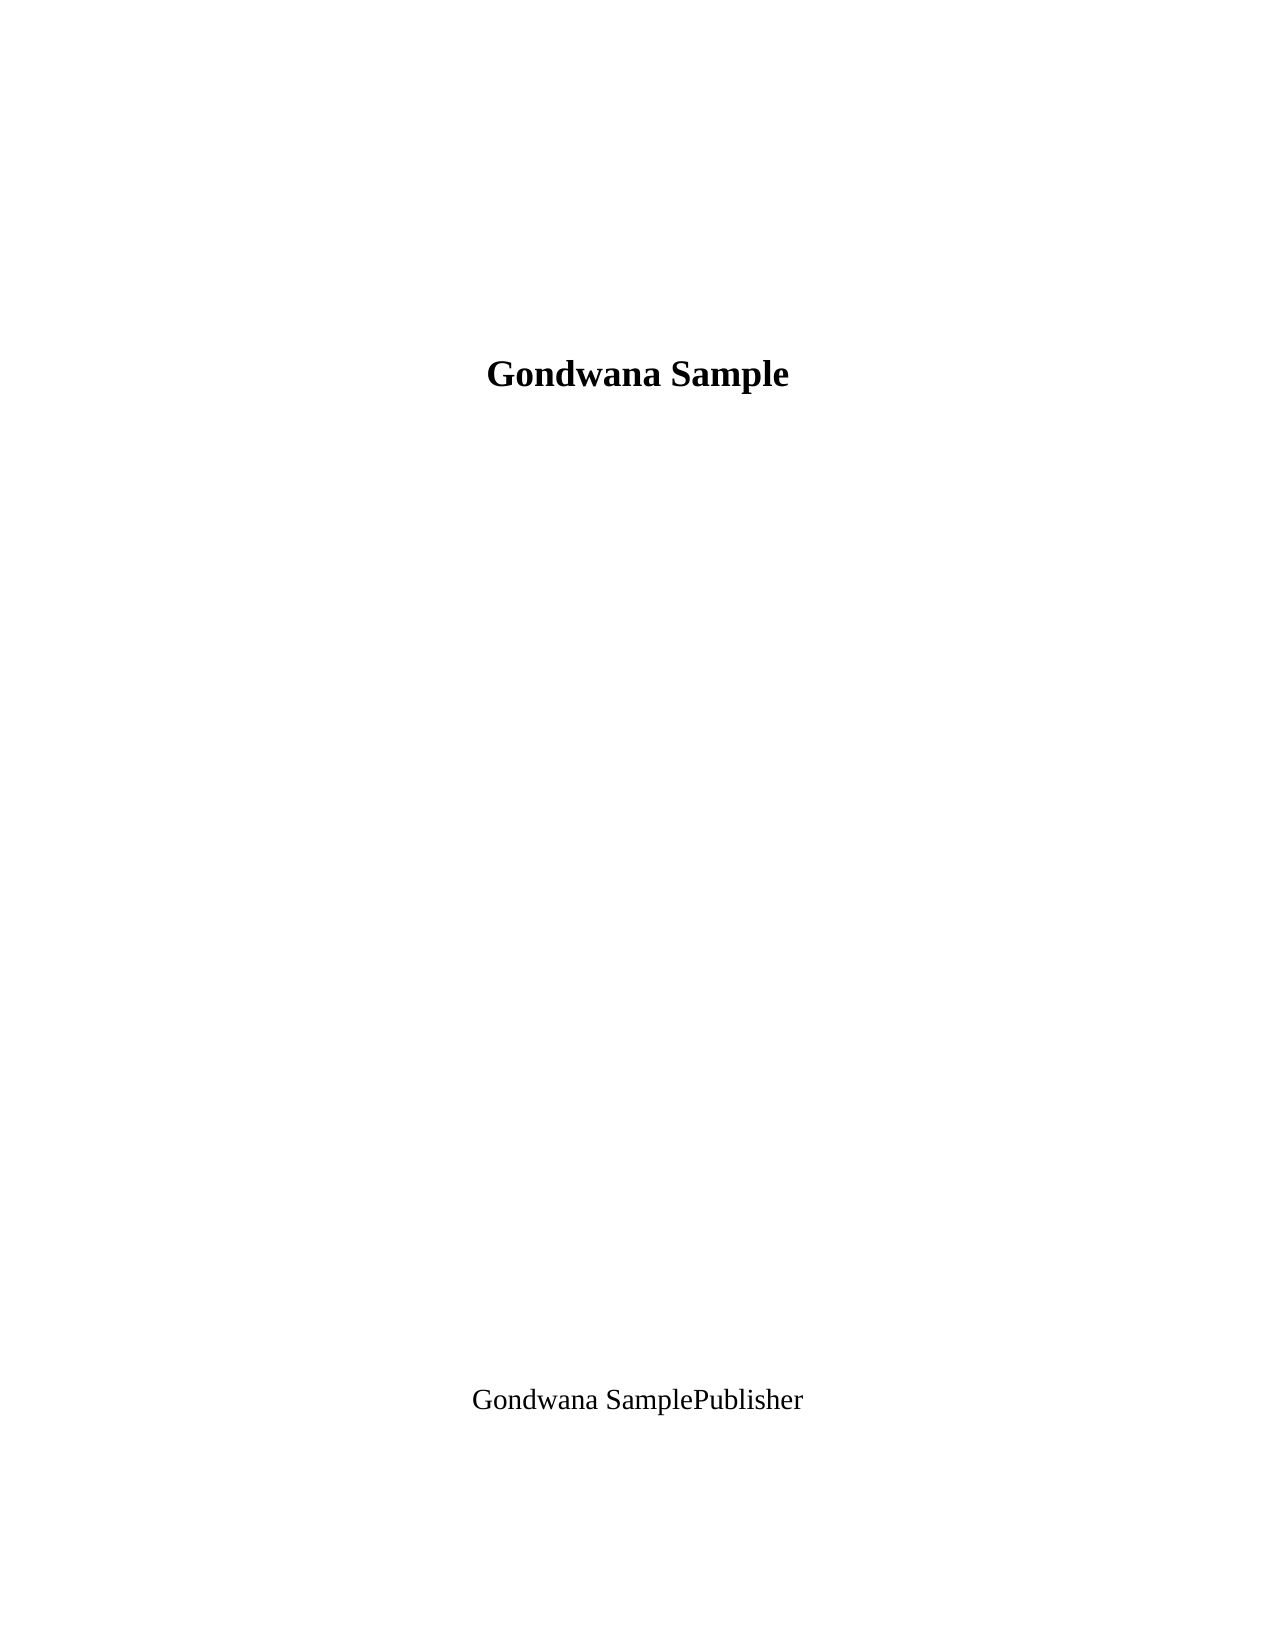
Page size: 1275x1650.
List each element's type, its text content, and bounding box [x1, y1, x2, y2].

title Gondwana Sample [118, 351, 1157, 394]
text Gondwana SamplePublisher [464, 1382, 811, 1415]
